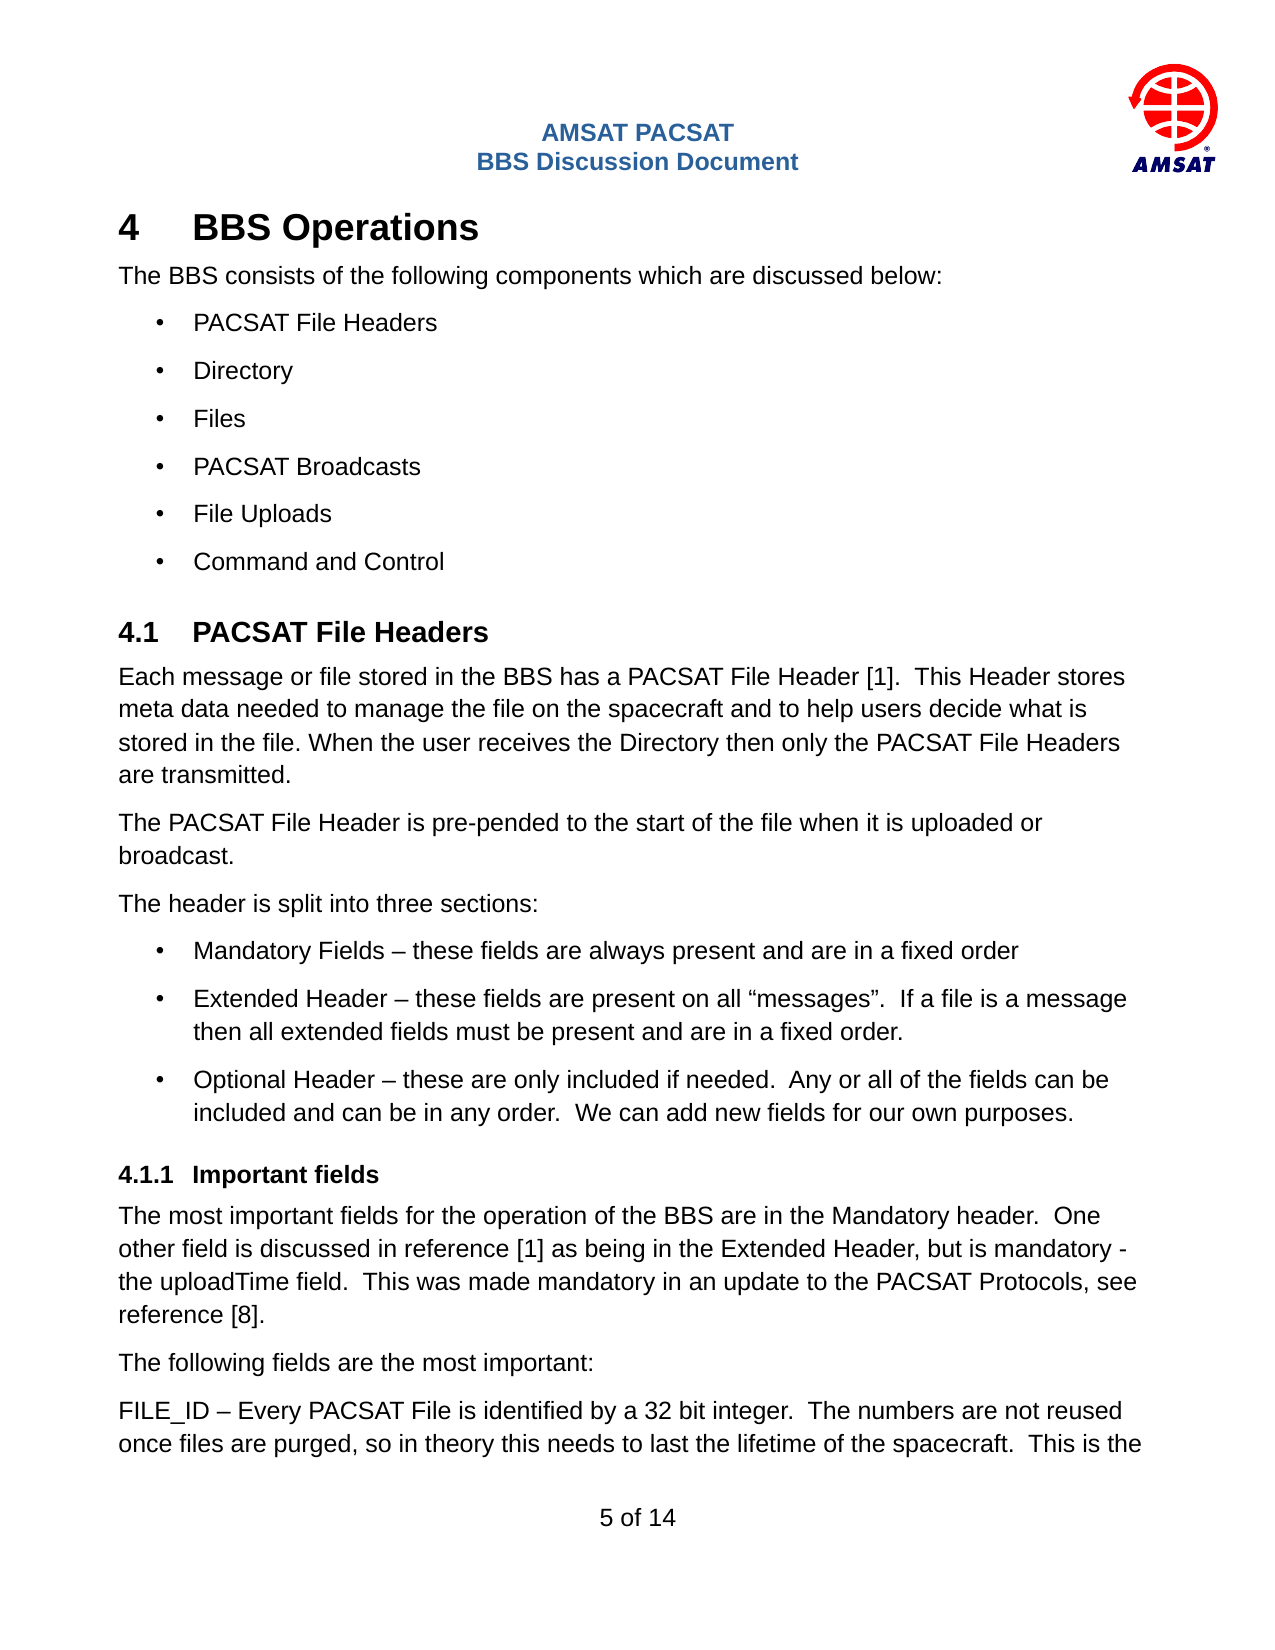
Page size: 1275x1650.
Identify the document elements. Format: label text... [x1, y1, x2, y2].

text The header is split into three sections: [118, 889, 1157, 917]
list File Uploads [156, 499, 1157, 528]
text Each message or file stored in the BBS has a PACSAT File Header [1]. This Header stores meta data needed to manage the file on the spacecraft and to help users decide what is stored in the file. When the user receives the Directory then only the PACSAT File Headers are transmitted. [118, 661, 1157, 789]
subtitle Important fields [118, 1160, 1157, 1189]
list Command and Control [156, 547, 1157, 576]
list Files [156, 404, 1157, 433]
list Mandatory Fields – these fields are always present and are in a fixed order [156, 936, 1157, 965]
subtitle PACSAT File Headers [118, 615, 1157, 649]
text The following fields are the most important: [118, 1348, 1157, 1377]
text The PACSAT File Header is pre-pended to the start of the file when it is uploaded or broadcast. [118, 808, 1157, 870]
list PACSAT Broadcasts [156, 451, 1157, 480]
picture [1126, 61, 1220, 174]
list Optional Header – these are only included if needed. Any or all of the fields can be included and can be in any order. We can add new fields for our own purposes. [156, 1065, 1157, 1127]
list Directory [156, 356, 1157, 385]
text The most important fields for the operation of the BBS are in the Mandatory header. One other field is discussed in reference [1] as being in the Extended Header, but is mandatory - the uploadTime field. This was made mandatory in an update to the PACSAT Protocols, see reference [8]. [118, 1201, 1157, 1329]
text FILE_ID – Every PACSAT File is identified by a 32 bit integer. The numbers are not reused once files are purged, so in theory this needs to last the lifetime of the spacecraft. This is the [118, 1396, 1157, 1457]
subtitle BBS Operations [118, 205, 1157, 248]
list PACSAT File Headers [156, 308, 1157, 337]
text The BBS consists of the following components which are discussed below: [118, 261, 1157, 289]
list Extended Header – these fields are present on all “messages”. If a file is a message then all extended fields must be present and are in a fixed order. [156, 984, 1157, 1046]
